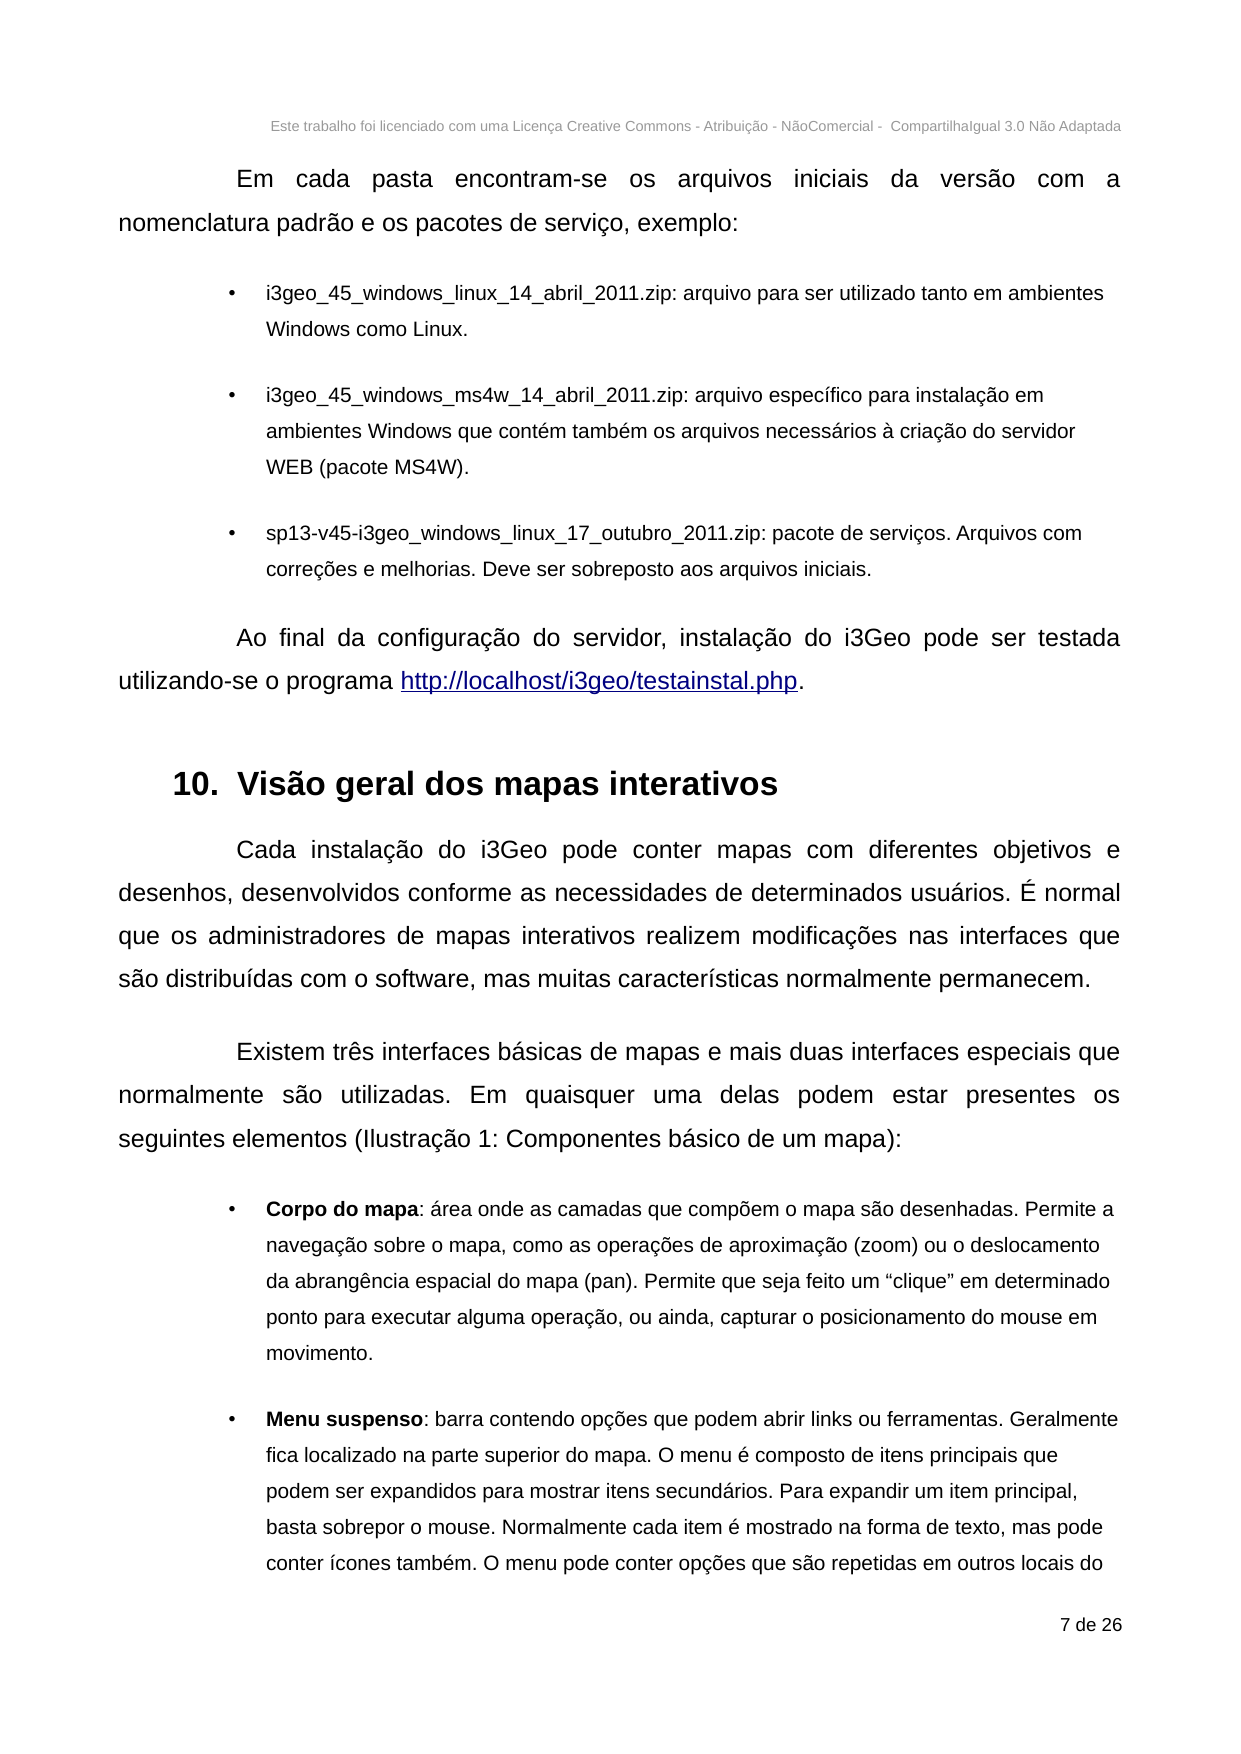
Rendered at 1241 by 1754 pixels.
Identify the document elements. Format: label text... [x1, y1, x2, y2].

list i3geo_45_windows_ms4w_14_abril_2011.zip: arquivo específico para instalação em ambientes Windows que contém também os arquivos necessários à criação do servidor WEB (pacote MS4W). [228, 383, 1122, 479]
list Corpo do mapa: área onde as camadas que compõem o mapa são desenhadas. Permite a navegação sobre o mapa, como as operações de aproximação (zoom) ou o deslocamento da abrangência espacial do mapa (pan). Permite que seja feito um “clique” em determinado ponto para executar alguma operação, ou ainda, capturar o posicionamento do mouse em movimento. [228, 1197, 1122, 1364]
list sp13-v45-i3geo_windows_linux_17_outubro_2011.zip: pacote de serviços. Arquivos com correções e melhorias. Deve ser sobreposto aos arquivos iniciais. [228, 521, 1122, 581]
text Em cada pasta encontram-se os arquivos iniciais da versão com a nomenclatura padrão e os pacotes de serviço, exemplo: [118, 164, 1122, 236]
list i3geo_45_windows_linux_14_abril_2011.zip: arquivo para ser utilizado tanto em ambientes Windows como Linux. [228, 281, 1122, 341]
text Ao final da configuração do servidor, instalação do i3Geo pode ser testada utilizando-se o programa http://localhost/i3geo/testainstal.php. [118, 623, 1122, 695]
text Cada instalação do i3Geo pode conter mapas com diferentes objetivos e desenhos, desenvolvidos conforme as necessidades de determinados usuários. É normal que os administradores de mapas interativos realizem modificações nas interfaces que são distribuídas com o software, mas muitas características normalmente permanecem. [118, 835, 1122, 993]
text Existem três interfaces básicas de mapas e mais duas interfaces especiais que normalmente são utilizadas. Em quaisquer uma delas podem estar presentes os seguintes elementos (Ilustração 1: Componentes básico de um mapa): [118, 1037, 1122, 1152]
list Menu suspenso: barra contendo opções que podem abrir links ou ferramentas. Geralmente fica localizado na parte superior do mapa. O menu é composto de itens principais que podem ser expandidos para mostrar itens secundários. Para expandir um item principal, basta sobrepor o mouse. Normalmente cada item é mostrado na forma de texto, mas pode conter ícones também. O menu pode conter opções que são repetidas em outros locais do [228, 1407, 1122, 1574]
subtitle Visão geral dos mapas interativos [163, 764, 1077, 803]
